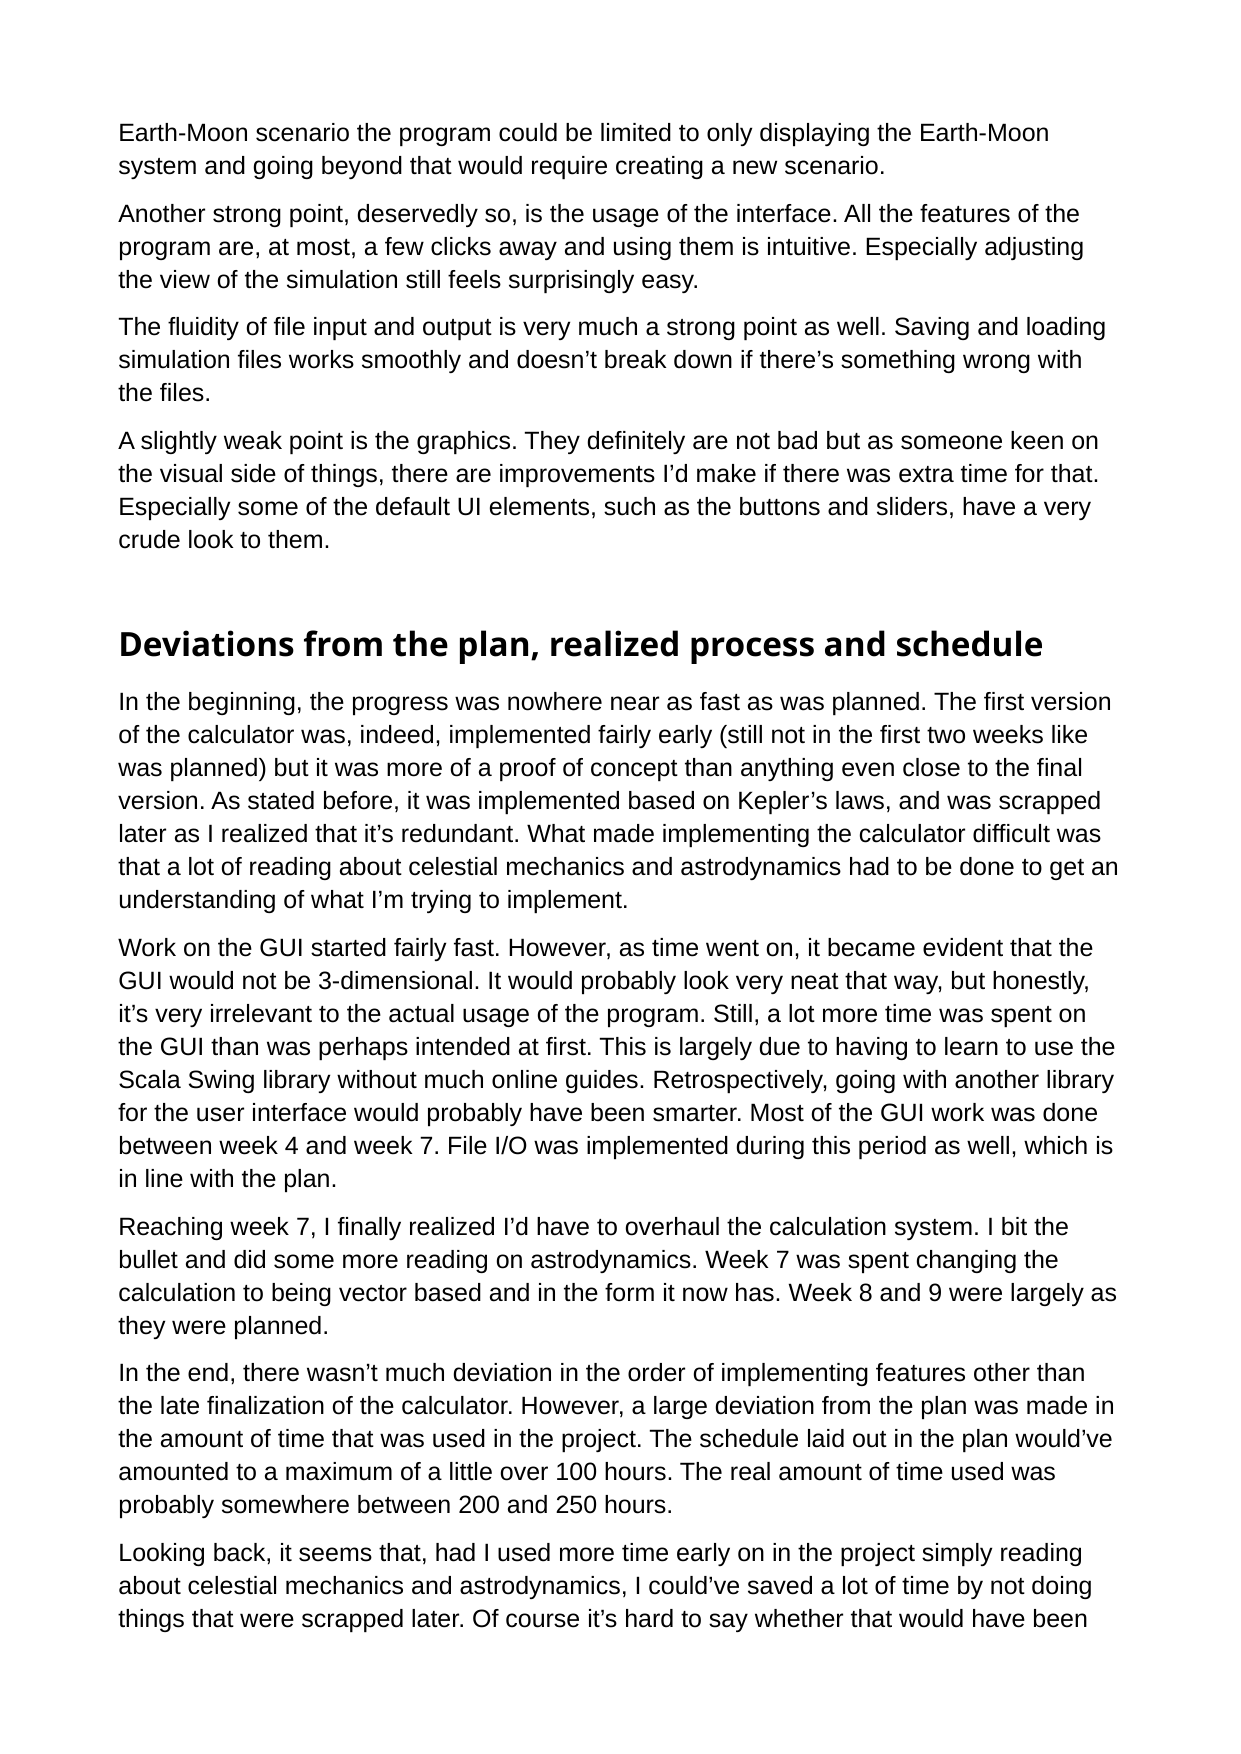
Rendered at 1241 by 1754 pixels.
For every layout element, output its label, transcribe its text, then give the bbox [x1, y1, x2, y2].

text The fluidity of file input and output is very much a strong point as well. Saving and loading simulation files works smoothly and doesn’t break down if there’s something wrong with the files. [118, 312, 1122, 407]
text Looking back, it seems that, had I used more time early on in the project simply reading about celestial mechanics and astrodynamics, I could’ve saved a lot of time by not doing things that were scrapped later. Of course it’s hard to say whether that would have been [118, 1538, 1122, 1633]
text Another strong point, deservedly so, is the usage of the interface. All the features of the program are, at most, a few clicks away and using them is intuitive. Especially adjusting the view of the simulation still feels surprisingly easy. [118, 199, 1122, 293]
text A slightly weak point is the graphics. They definitely are not bad but as someone keen on the visual side of things, there are improvements I’d make if there was extra time for that. Especially some of the default UI elements, such as the buttons and sliders, have a very crude look to them. [118, 426, 1122, 554]
text In the end, there wasn’t much deviation in the order of implementing features other than the late finalization of the calculator. However, a large deviation from the plan was made in the amount of time that was used in the project. The schedule laid out in the plan would’ve amounted to a maximum of a little over 100 hours. The real amount of time used was probably somewhere between 200 and 250 hours. [118, 1358, 1122, 1519]
text Deviations from the plan, realized process and schedule [118, 620, 1122, 666]
text Work on the GUI started fairly fast. However, as time went on, it became evident that the GUI would not be 3-dimensional. It would probably look very neat that way, but honestly, it’s very irrelevant to the actual usage of the program. Still, a lot more time was spent on the GUI than was perhaps intended at first. This is largely due to having to learn to use the Scala Swing library without much online guides. Retrospectively, going with another library for the user interface would probably have been smarter. Most of the GUI work was done between week 4 and week 7. File I/O was implemented during this period as well, which is in line with the plan. [118, 933, 1122, 1193]
text Earth-Moon scenario the program could be limited to only displaying the Earth-Moon system and going beyond that would require creating a new scenario. [118, 118, 1122, 180]
text In the beginning, the progress was nowhere near as fast as was planned. The first version of the calculator was, indeed, implemented fairly early (still not in the first two weeks like was planned) but it was more of a proof of concept than anything even close to the final version. As stated before, it was implemented based on Kepler’s laws, and was scrapped later as I realized that it’s redundant. What made implementing the calculator difficult was that a lot of reading about celestial mechanics and astrodynamics had to be done to get an understanding of what I’m trying to implement. [118, 687, 1122, 914]
text Reaching week 7, I finally realized I’d have to overhaul the calculation system. I bit the bullet and did some more reading on astrodynamics. Week 7 was spent changing the calculation to being vector based and in the form it now has. Week 8 and 9 were largely as they were planned. [118, 1212, 1122, 1339]
